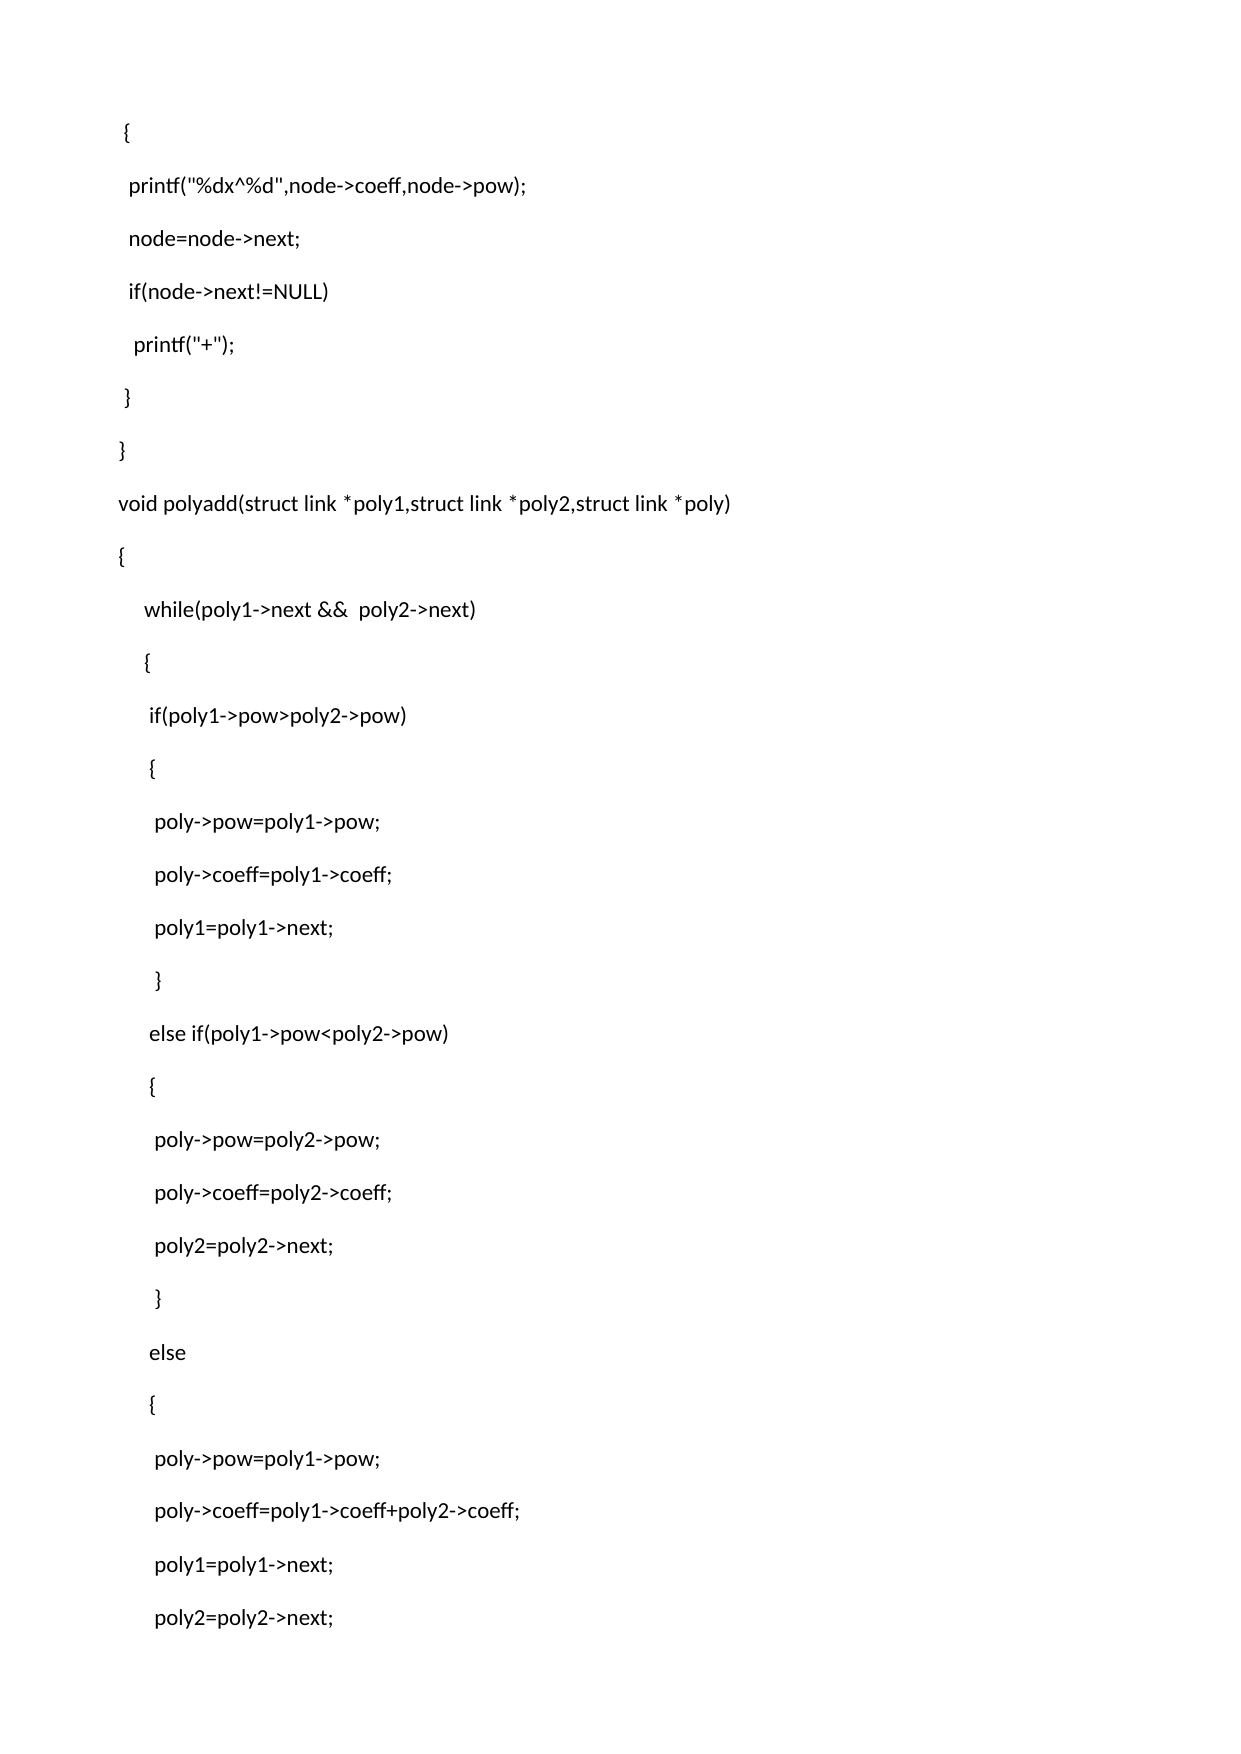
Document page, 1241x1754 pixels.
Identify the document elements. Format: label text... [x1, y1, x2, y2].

text else [118, 1338, 1122, 1366]
text { [118, 542, 1122, 570]
text else if(poly1->pow<poly2->pow) [118, 1019, 1122, 1047]
text if(node->next!=NULL) [118, 277, 1122, 305]
text poly->coeff=poly2->coeff; [118, 1178, 1122, 1207]
text } [118, 383, 1122, 411]
text node=node->next; [118, 224, 1122, 252]
text poly->pow=poly1->pow; [118, 1444, 1122, 1472]
text { [118, 1072, 1122, 1101]
text poly->pow=poly2->pow; [118, 1126, 1122, 1153]
text { [118, 118, 1122, 146]
text poly2=poly2->next; [118, 1232, 1122, 1259]
text poly1=poly1->next; [118, 913, 1122, 941]
text { [118, 648, 1122, 676]
text printf("%dx^%d",node->coeff,node->pow); [118, 171, 1122, 199]
text { [118, 1391, 1122, 1419]
text } [118, 966, 1122, 994]
text printf("+"); [118, 330, 1122, 358]
text poly->coeff=poly1->coeff+poly2->coeff; [118, 1497, 1122, 1525]
text if(poly1->pow>poly2->pow) [118, 701, 1122, 729]
text poly2=poly2->next; [118, 1603, 1122, 1631]
text } [118, 436, 1122, 464]
text poly->pow=poly1->pow; [118, 807, 1122, 835]
text { [118, 754, 1122, 782]
text poly1=poly1->next; [118, 1550, 1122, 1578]
text poly->coeff=poly1->coeff; [118, 860, 1122, 888]
text while(poly1->next && poly2->next) [118, 595, 1122, 623]
text void polyadd(struct link *poly1,struct link *poly2,struct link *poly) [118, 489, 1122, 517]
text } [118, 1284, 1122, 1313]
